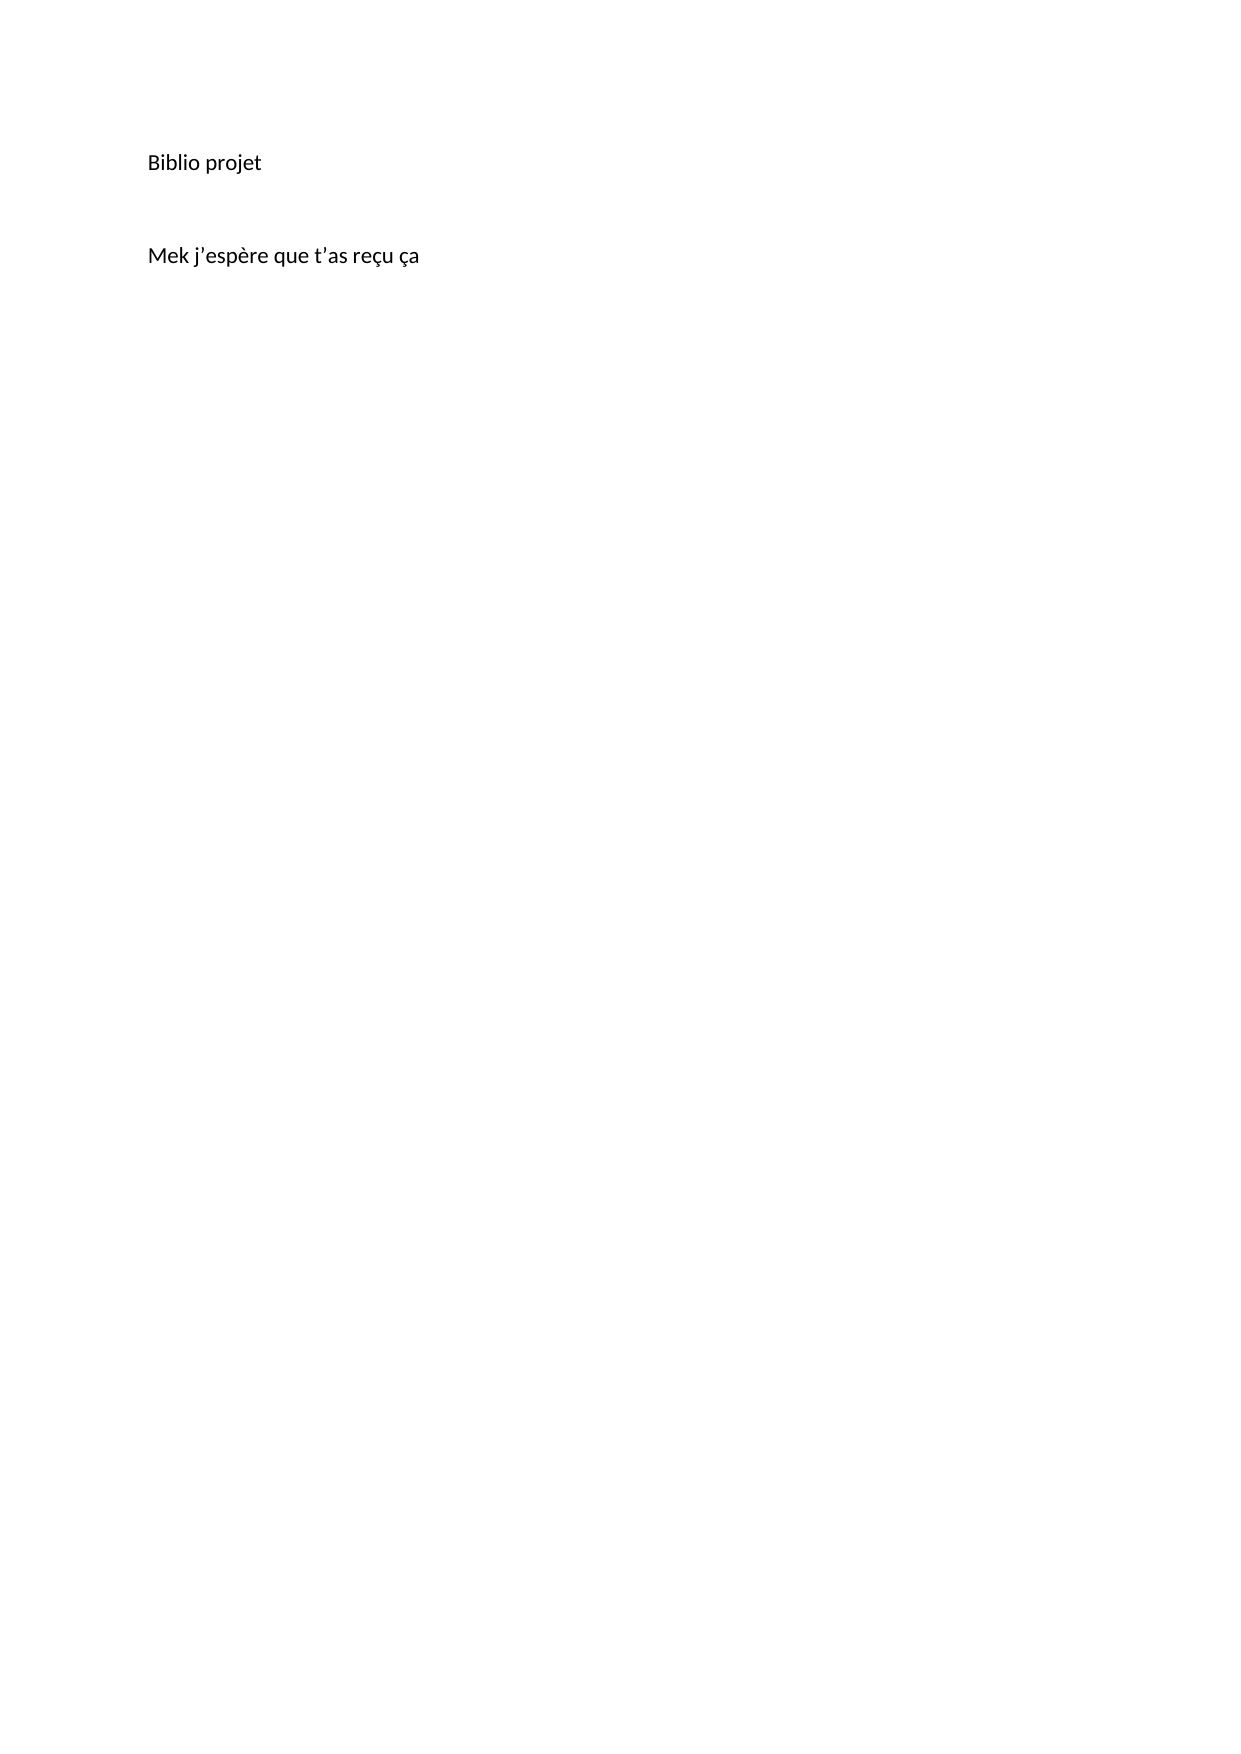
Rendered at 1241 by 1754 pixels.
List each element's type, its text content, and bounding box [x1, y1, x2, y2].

text Mek j’espère que t’as reçu ça [148, 241, 1093, 269]
text Biblio projet [148, 148, 1093, 176]
